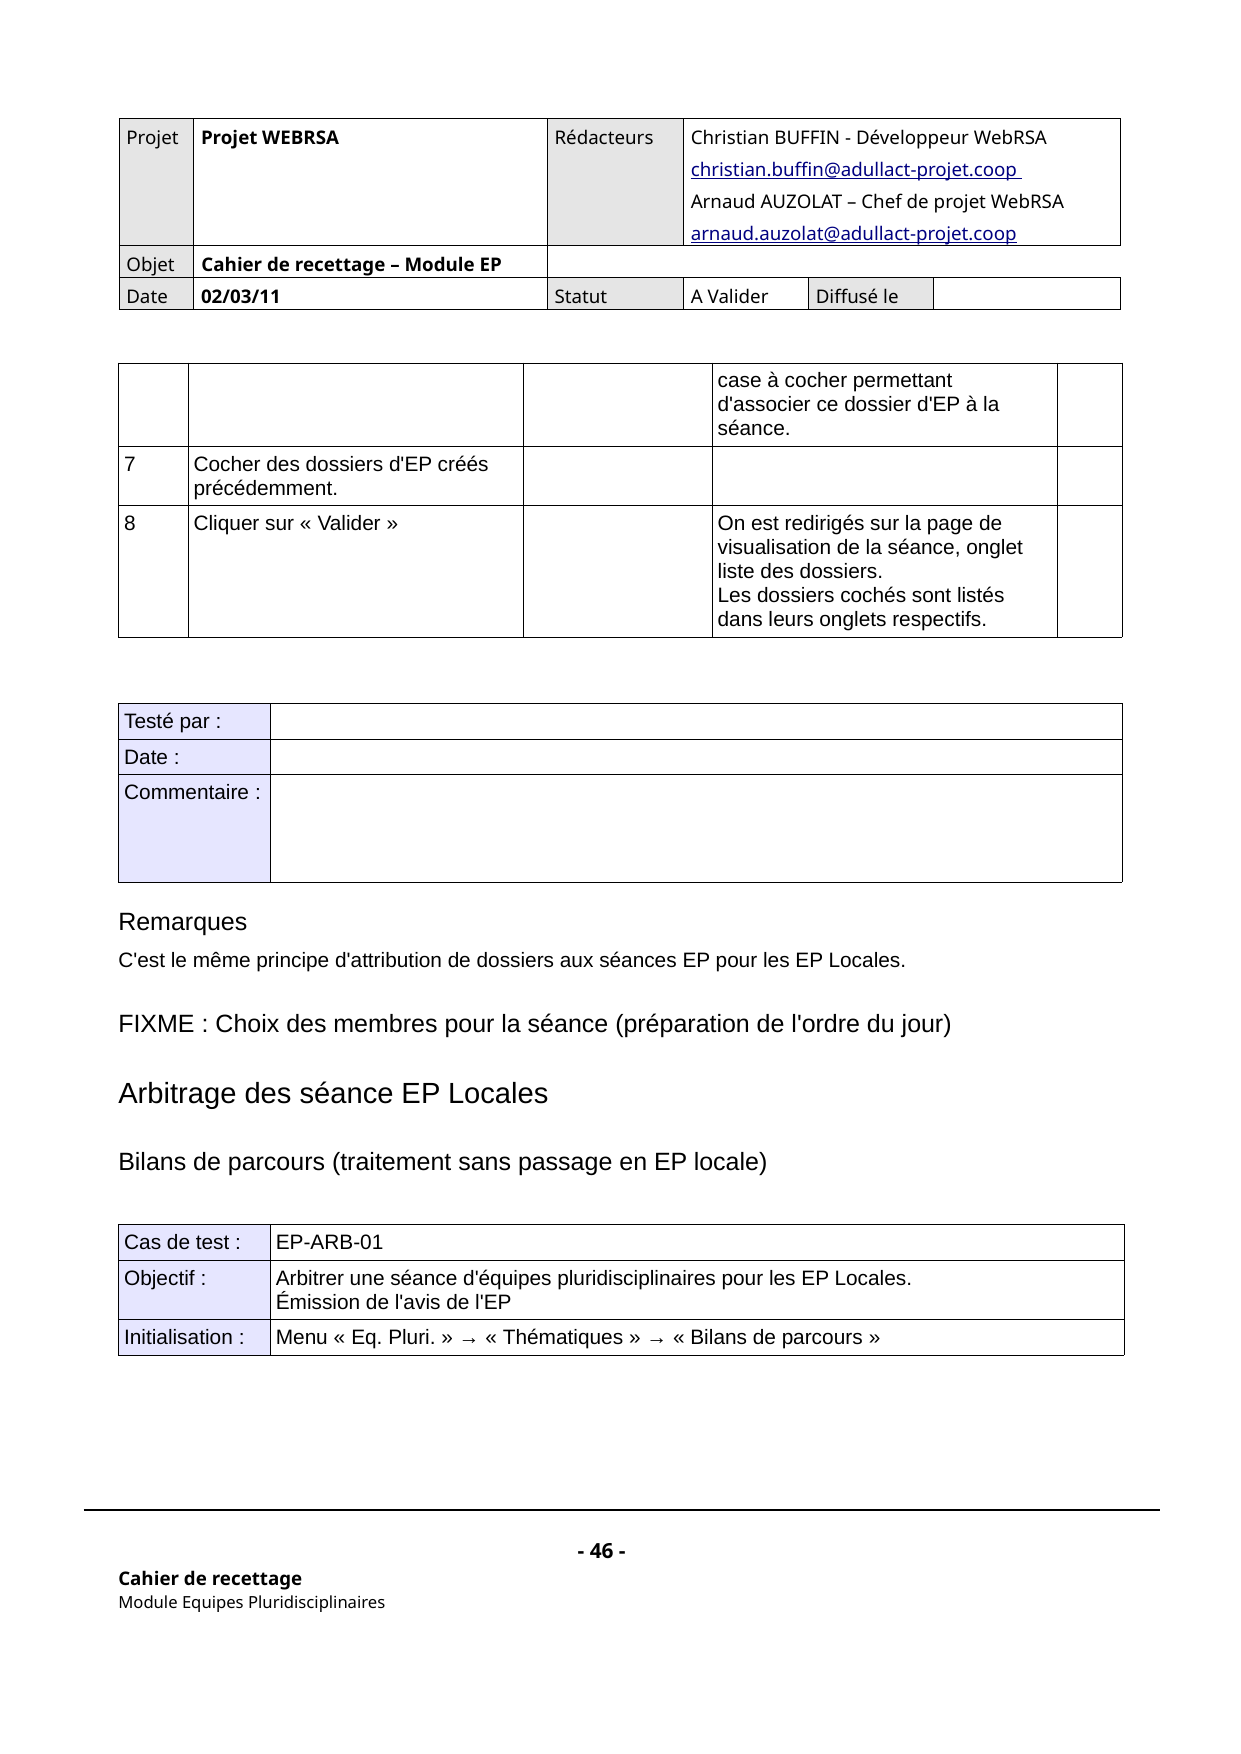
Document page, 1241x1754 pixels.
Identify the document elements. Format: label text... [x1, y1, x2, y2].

text C'est le même principe d'attribution de dossiers aux séances EP pour les EP Locales. [118, 948, 1122, 972]
table_cell Commentaire : [119, 775, 270, 882]
table_cell 7 [119, 447, 188, 505]
table_header Cas de test : [119, 1225, 270, 1260]
table_cell Menu « Eq. Pluri. » → « Thématiques » → « Bilans de parcours » [271, 1320, 1124, 1355]
table_cell [189, 364, 523, 446]
table_cell Objectif : [119, 1261, 270, 1319]
table_cell Cocher des dossiers d'EP créés précédemment. [189, 447, 523, 505]
subtitle Bilans de parcours (traitement sans passage en EP locale) [118, 1147, 1122, 1175]
table_header [271, 704, 1122, 739]
table_cell [1058, 447, 1122, 505]
table_cell [713, 447, 1057, 505]
subtitle Arbitrage des séance EP Locales [118, 1076, 1122, 1109]
table_cell Initialisation : [119, 1320, 270, 1355]
table_cell Cliquer sur « Valider » [189, 506, 523, 637]
table_cell 8 [119, 506, 188, 637]
table_cell [271, 740, 1122, 774]
table_cell [1058, 506, 1122, 637]
table_cell Date : [119, 740, 270, 774]
table_cell [524, 364, 712, 446]
table_header Testé par : [119, 704, 270, 739]
table_cell [271, 775, 1122, 882]
table_cell [524, 506, 712, 637]
subtitle FIXME : Choix des membres pour la séance (préparation de l'ordre du jour) [118, 1009, 1122, 1038]
table_cell [1058, 364, 1122, 446]
table_header EP-ARB-01 [271, 1225, 1124, 1260]
subtitle Remarques [118, 907, 1122, 935]
table_cell Arbitrer une séance d'équipes pluridisciplinaires pour les EP Locales. Émission de l'avis de l'EP [271, 1261, 1124, 1319]
table_cell [524, 447, 712, 505]
table_cell On est redirigés sur la page de visualisation de la séance, onglet liste des dossiers. Les dossiers cochés sont listés dans leurs onglets respectifs. [713, 506, 1057, 637]
table_cell case à cocher permettant d'associer ce dossier d'EP à la séance. [713, 364, 1057, 446]
table_cell [119, 364, 188, 446]
